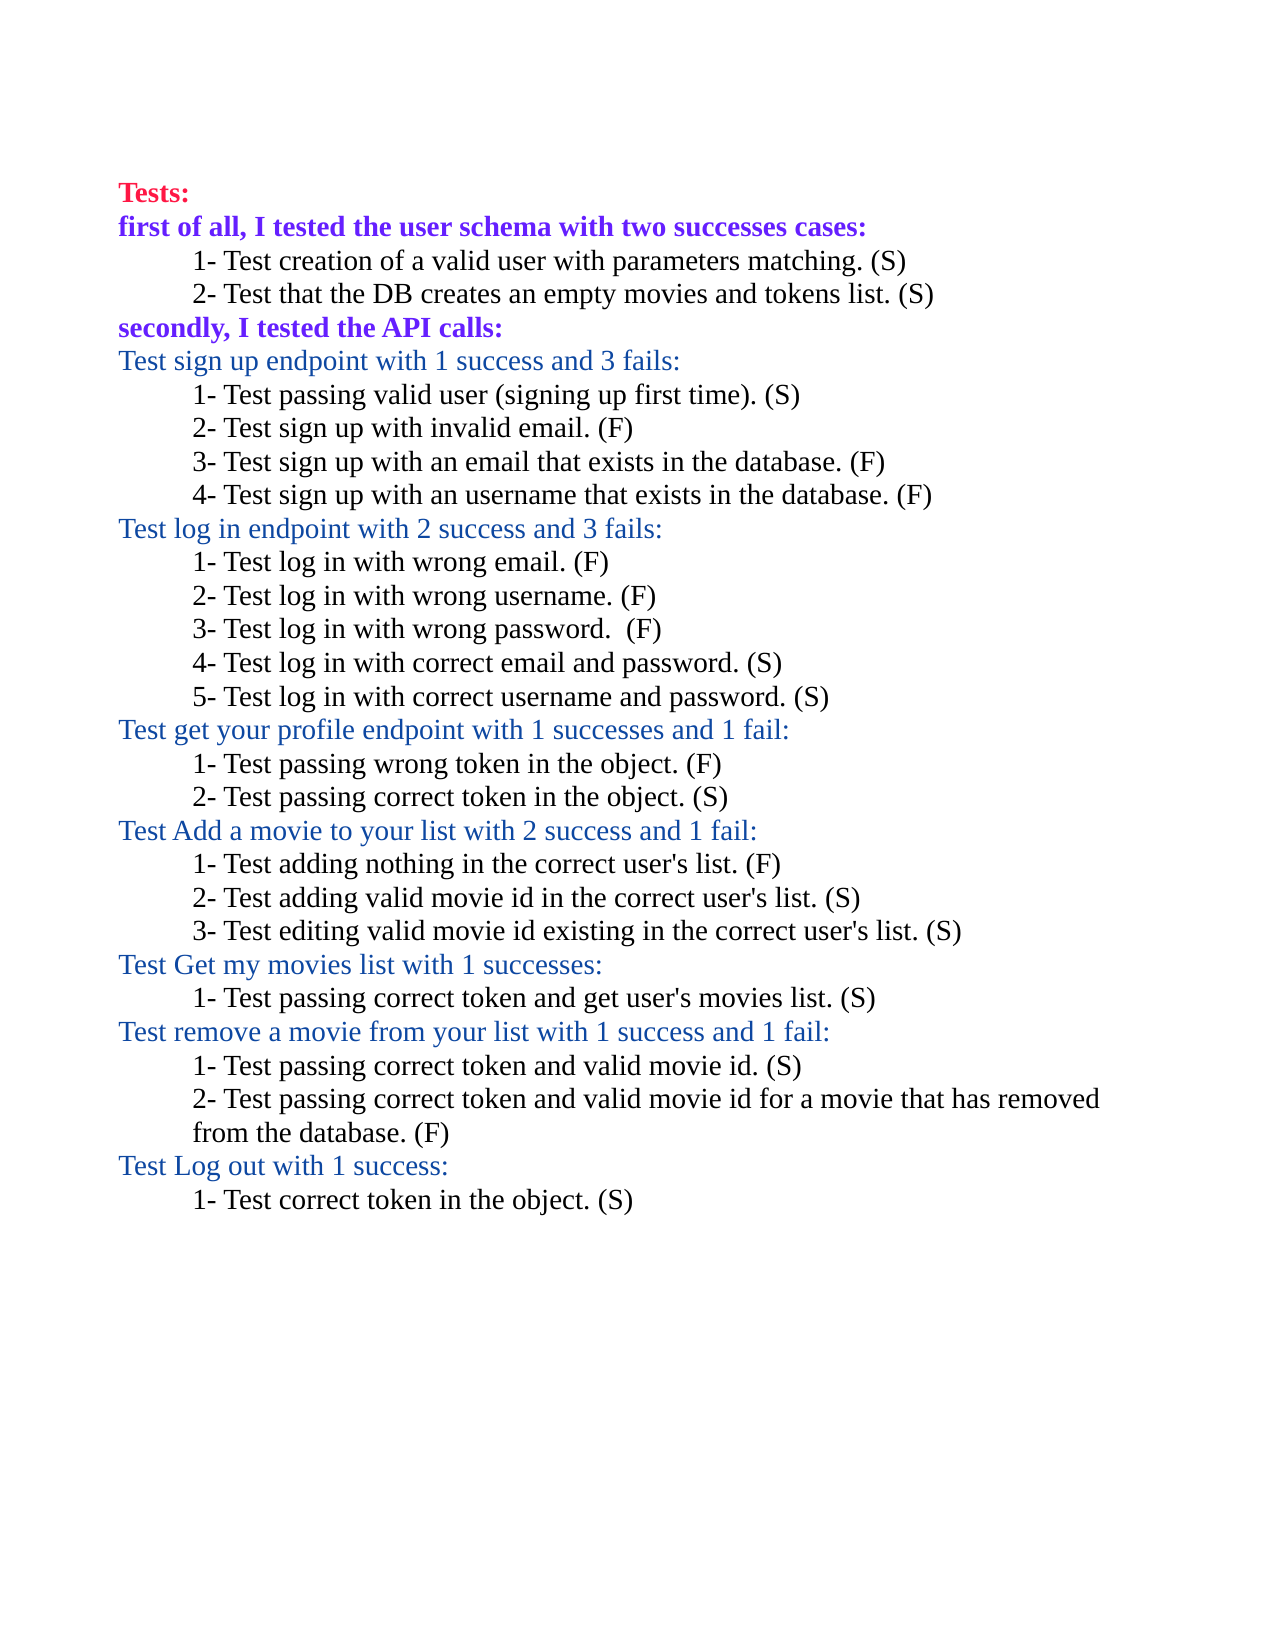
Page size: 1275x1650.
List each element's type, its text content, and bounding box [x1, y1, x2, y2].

text 3- Test editing valid movie id existing in the correct user's list. (S) [118, 913, 1157, 947]
text 2- Test that the DB creates an empty movies and tokens list. (S) [118, 276, 1157, 310]
text 2- Test passing correct token and valid movie id for a movie that has removed from the database. (F) [118, 1081, 1157, 1148]
text 1- Test passing wrong token in the object. (F) [118, 746, 1157, 779]
text 4- Test sign up with an username that exists in the database. (F) [118, 477, 1157, 511]
text 2- Test adding valid movie id in the correct user's list. (S) [118, 880, 1157, 913]
text 1- Test adding nothing in the correct user's list. (F) [118, 846, 1157, 880]
text 2- Test passing correct token in the object. (S) [118, 779, 1157, 813]
text 1- Test creation of a valid user with parameters matching. (S) [118, 243, 1157, 276]
text 1- Test correct token in the object. (S) [118, 1182, 1157, 1215]
text 2- Test sign up with invalid email. (F) [118, 410, 1157, 444]
text Test get your profile endpoint with 1 successes and 1 fail: [118, 712, 1157, 746]
text 3- Test sign up with an email that exists in the database. (F) [118, 444, 1157, 477]
text 3- Test log in with wrong password. (F) [118, 612, 1157, 645]
text 5- Test log in with correct username and password. (S) [118, 679, 1157, 712]
text 1- Test log in with wrong email. (F) [118, 544, 1157, 578]
text 4- Test log in with correct email and password. (S) [118, 645, 1157, 679]
text Test remove a movie from your list with 1 success and 1 fail: [118, 1014, 1157, 1048]
text Test log in endpoint with 2 success and 3 fails: [118, 511, 1157, 544]
text 2- Test log in with wrong username. (F) [118, 578, 1157, 612]
text 1- Test passing correct token and valid movie id. (S) [118, 1048, 1157, 1081]
text first of all, I tested the user schema with two successes cases: [118, 209, 1157, 243]
text Test Get my movies list with 1 successes: [118, 947, 1157, 981]
text Test sign up endpoint with 1 success and 3 fails: [118, 343, 1157, 377]
text 1- Test passing correct token and get user's movies list. (S) [118, 981, 1157, 1014]
text Tests: [118, 176, 1157, 209]
text Test Log out with 1 success: [118, 1148, 1157, 1182]
text secondly, I tested the API calls: [118, 310, 1157, 343]
text 1- Test passing valid user (signing up first time). (S) [118, 377, 1157, 410]
text Test Add a movie to your list with 2 success and 1 fail: [118, 813, 1157, 846]
